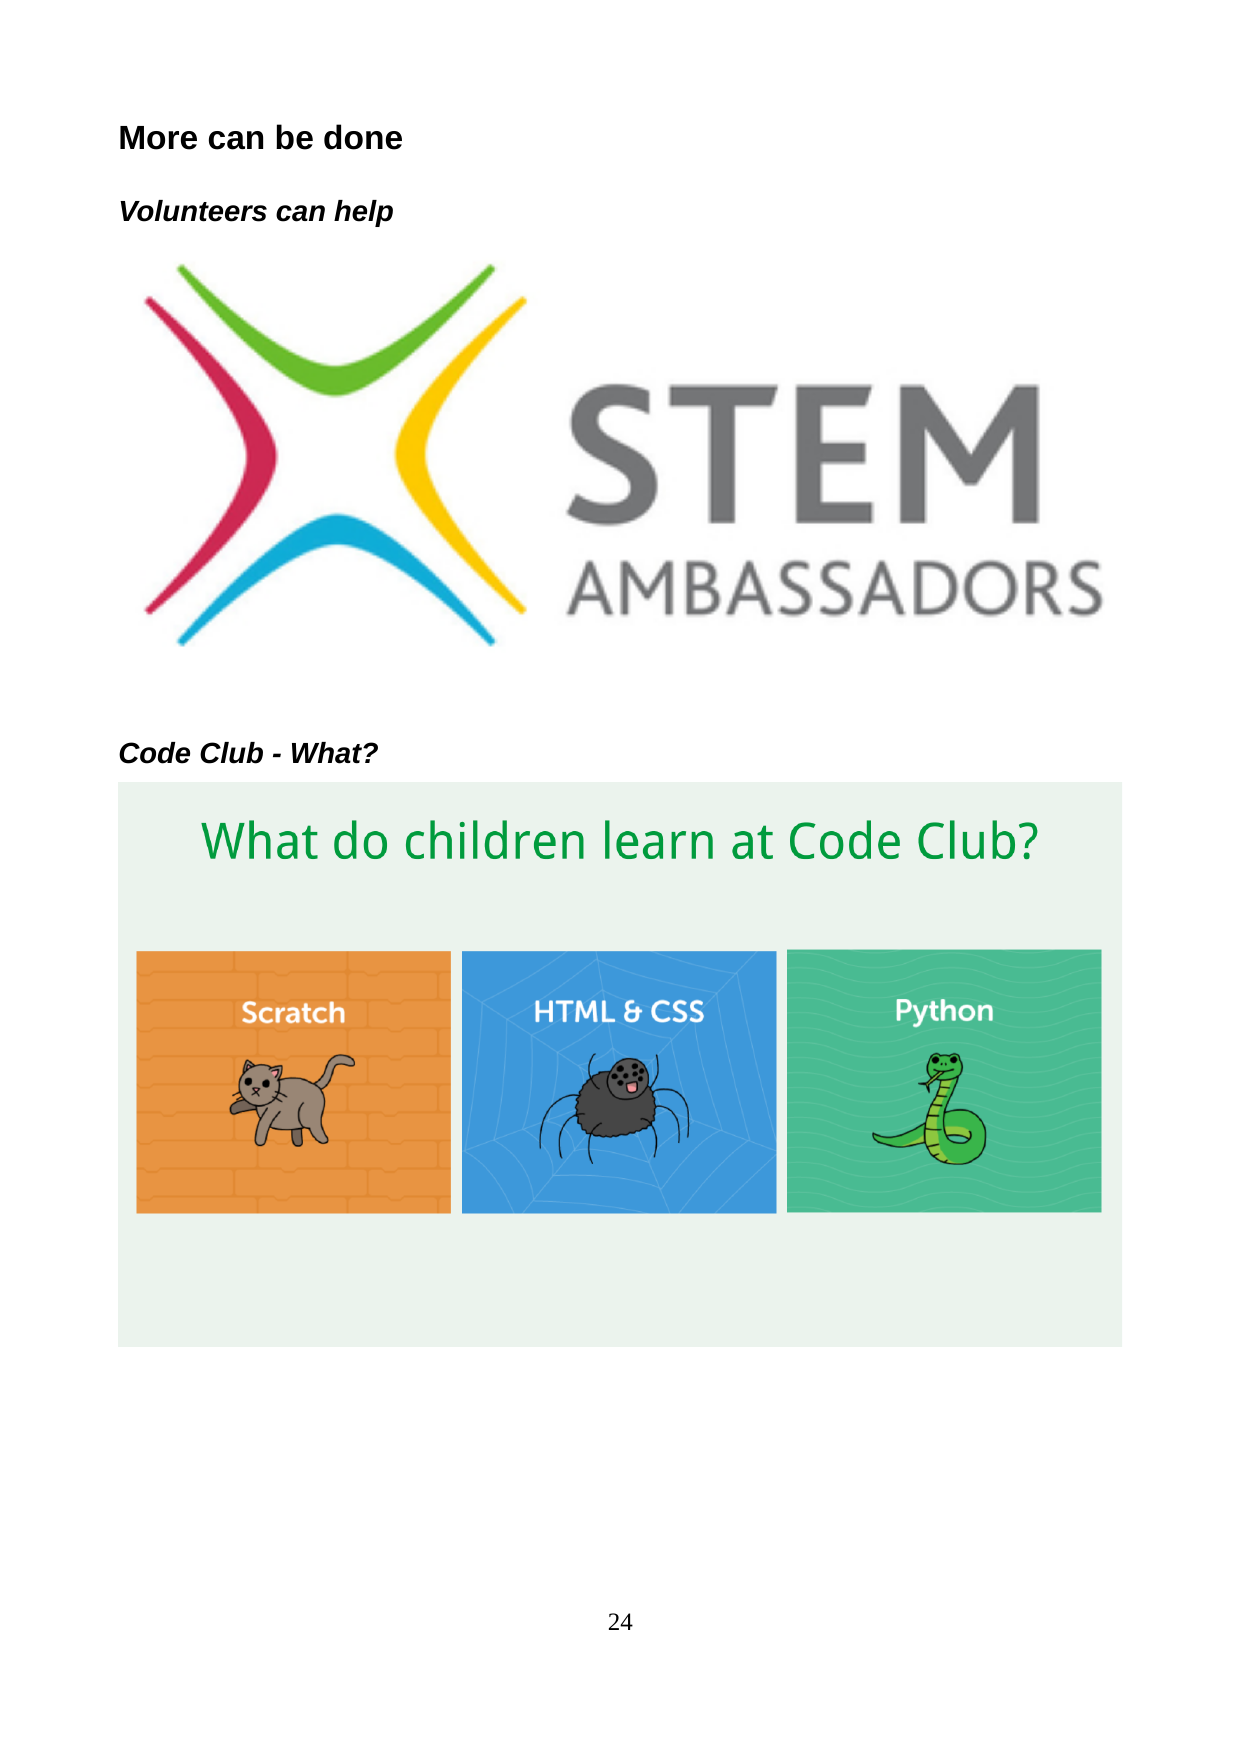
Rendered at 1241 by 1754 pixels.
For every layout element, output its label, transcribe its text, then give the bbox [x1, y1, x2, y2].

subtitle Volunteers can help [118, 194, 1122, 228]
subtitle More can be done [118, 118, 1122, 157]
subtitle Code Club - What? [118, 736, 1122, 770]
